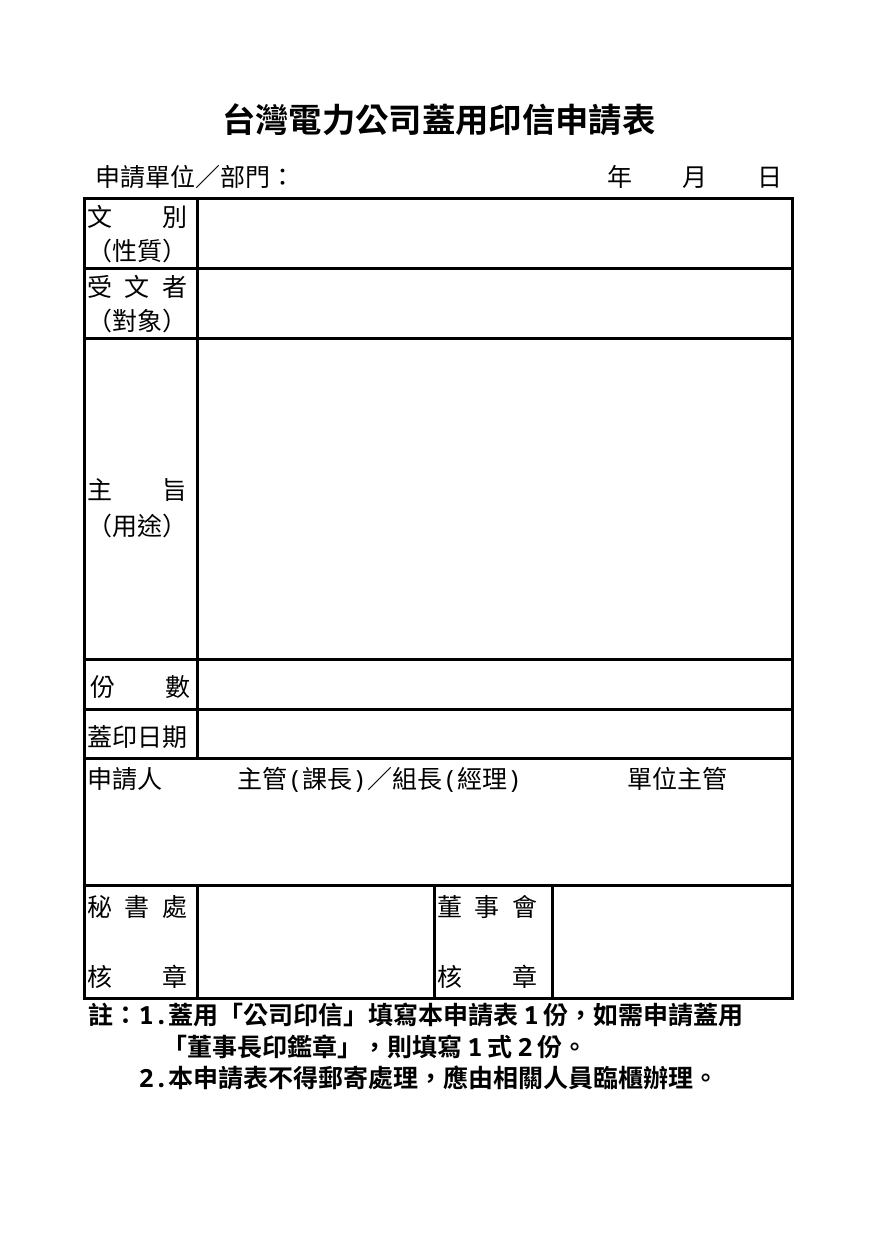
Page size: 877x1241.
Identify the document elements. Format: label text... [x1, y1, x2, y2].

table_cell [199, 270, 791, 337]
table_cell [199, 887, 433, 997]
table_cell 份 數 [86, 661, 196, 707]
text 2.本申請表不得郵寄處理，應由相關人員臨櫃辦理。 [138, 1062, 797, 1093]
table_cell 秘 書 處 核 章 [86, 887, 196, 997]
table_cell 主 旨 （用途） [86, 340, 196, 658]
table_cell [199, 340, 791, 658]
text 申請單位／部門： 年 月 日 [89, 143, 788, 197]
text 註：1.蓋用「公司印信」填寫本申請表1份，如需申請蓋用 [89, 1000, 797, 1031]
table_cell 蓋印日期 [86, 711, 196, 757]
text 「董事長印鑑章」，則填寫1式2份。 [89, 1031, 671, 1062]
table_cell [199, 711, 791, 757]
table_cell [554, 887, 791, 997]
table_cell 申請人 主管(課長)／組長(經理) 單位主管 [86, 760, 791, 884]
table_cell 受 文 者 （對象） [86, 270, 196, 337]
text 台灣電力公司蓋用印信申請表 [89, 89, 788, 143]
table_header [199, 200, 791, 267]
table_cell [199, 661, 791, 707]
table_cell 董 事 會 核 章 [436, 887, 551, 997]
table_header 文 別 （性質） [86, 200, 196, 267]
